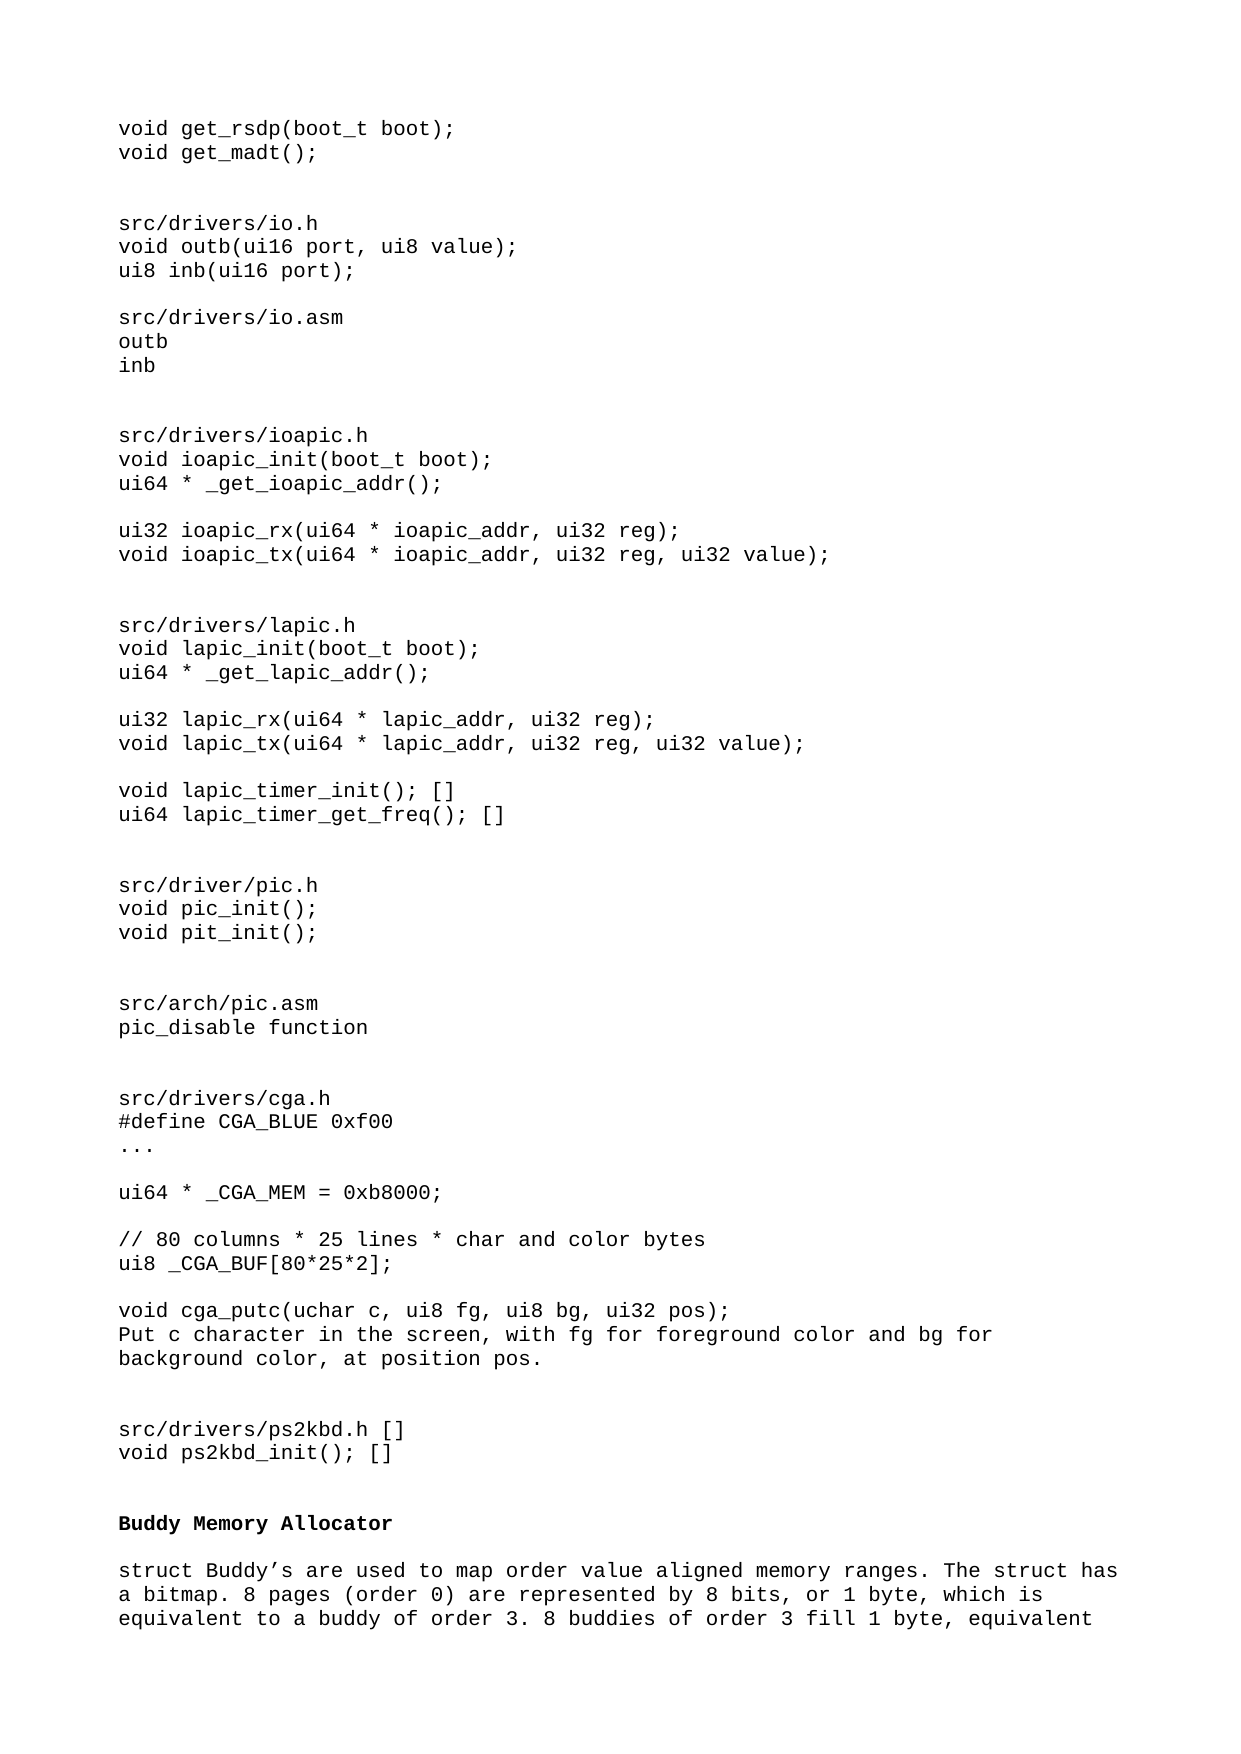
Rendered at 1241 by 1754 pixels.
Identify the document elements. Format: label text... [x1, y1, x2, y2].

text ... [118, 1135, 1122, 1158]
text void cga_putc(uchar c, ui8 fg, ui8 bg, ui32 pos); [118, 1300, 1122, 1324]
text src/drivers/cga.h [118, 1088, 1122, 1111]
text src/driver/pic.h [118, 875, 1122, 898]
text ui64 * _get_lapic_addr(); [118, 662, 1122, 686]
text void get_madt(); [118, 142, 1122, 165]
text ui64 * _get_ioapic_addr(); [118, 473, 1122, 496]
text void pit_init(); [118, 922, 1122, 946]
text inb [118, 354, 1122, 378]
text void get_rsdp(boot_t boot); [118, 118, 1122, 142]
text src/drivers/ioapic.h [118, 426, 1122, 449]
text void ps2kbd_init(); [] [118, 1442, 1122, 1466]
text outb [118, 331, 1122, 354]
text ui32 ioapic_rx(ui64 * ioapic_addr, ui32 reg); [118, 520, 1122, 544]
text ui64 lapic_timer_get_freq(); [] [118, 804, 1122, 827]
text void lapic_tx(ui64 * lapic_addr, ui32 reg, ui32 value); [118, 733, 1122, 757]
text ui8 _CGA_BUF[80*25*2]; [118, 1253, 1122, 1277]
text src/drivers/ps2kbd.h [] [118, 1419, 1122, 1442]
text void lapic_init(boot_t boot); [118, 638, 1122, 662]
text #define CGA_BLUE 0xf00 [118, 1111, 1122, 1135]
text // 80 columns * 25 lines * char and color bytes [118, 1229, 1122, 1253]
text void pic_init(); [118, 898, 1122, 922]
text src/drivers/lapic.h [118, 615, 1122, 638]
text void ioapic_tx(ui64 * ioapic_addr, ui32 reg, ui32 value); [118, 544, 1122, 567]
text void outb(ui16 port, ui8 value); [118, 236, 1122, 260]
text ui32 lapic_rx(ui64 * lapic_addr, ui32 reg); [118, 709, 1122, 733]
text Put c character in the screen, with fg for foreground color and bg for background color, at position pos. [118, 1324, 1122, 1371]
text src/drivers/io.h [118, 213, 1122, 236]
text pic_disable function [118, 1017, 1122, 1040]
text src/arch/pic.asm [118, 993, 1122, 1017]
text src/drivers/io.asm [118, 307, 1122, 331]
text ui8 inb(ui16 port); [118, 260, 1122, 284]
text void lapic_timer_init(); [] [118, 780, 1122, 804]
text Buddy Memory Allocator [118, 1513, 1122, 1537]
text void ioapic_init(boot_t boot); [118, 449, 1122, 473]
text struct Buddy’s are used to map order value aligned memory ranges. The struct has a bitmap. 8 pages (order 0) are represented by 8 bits, or 1 byte, which is equivalent to a buddy of order 3. 8 buddies of order 3 fill 1 byte, equivalent [118, 1561, 1122, 1631]
text ui64 * _CGA_MEM = 0xb8000; [118, 1182, 1122, 1206]
